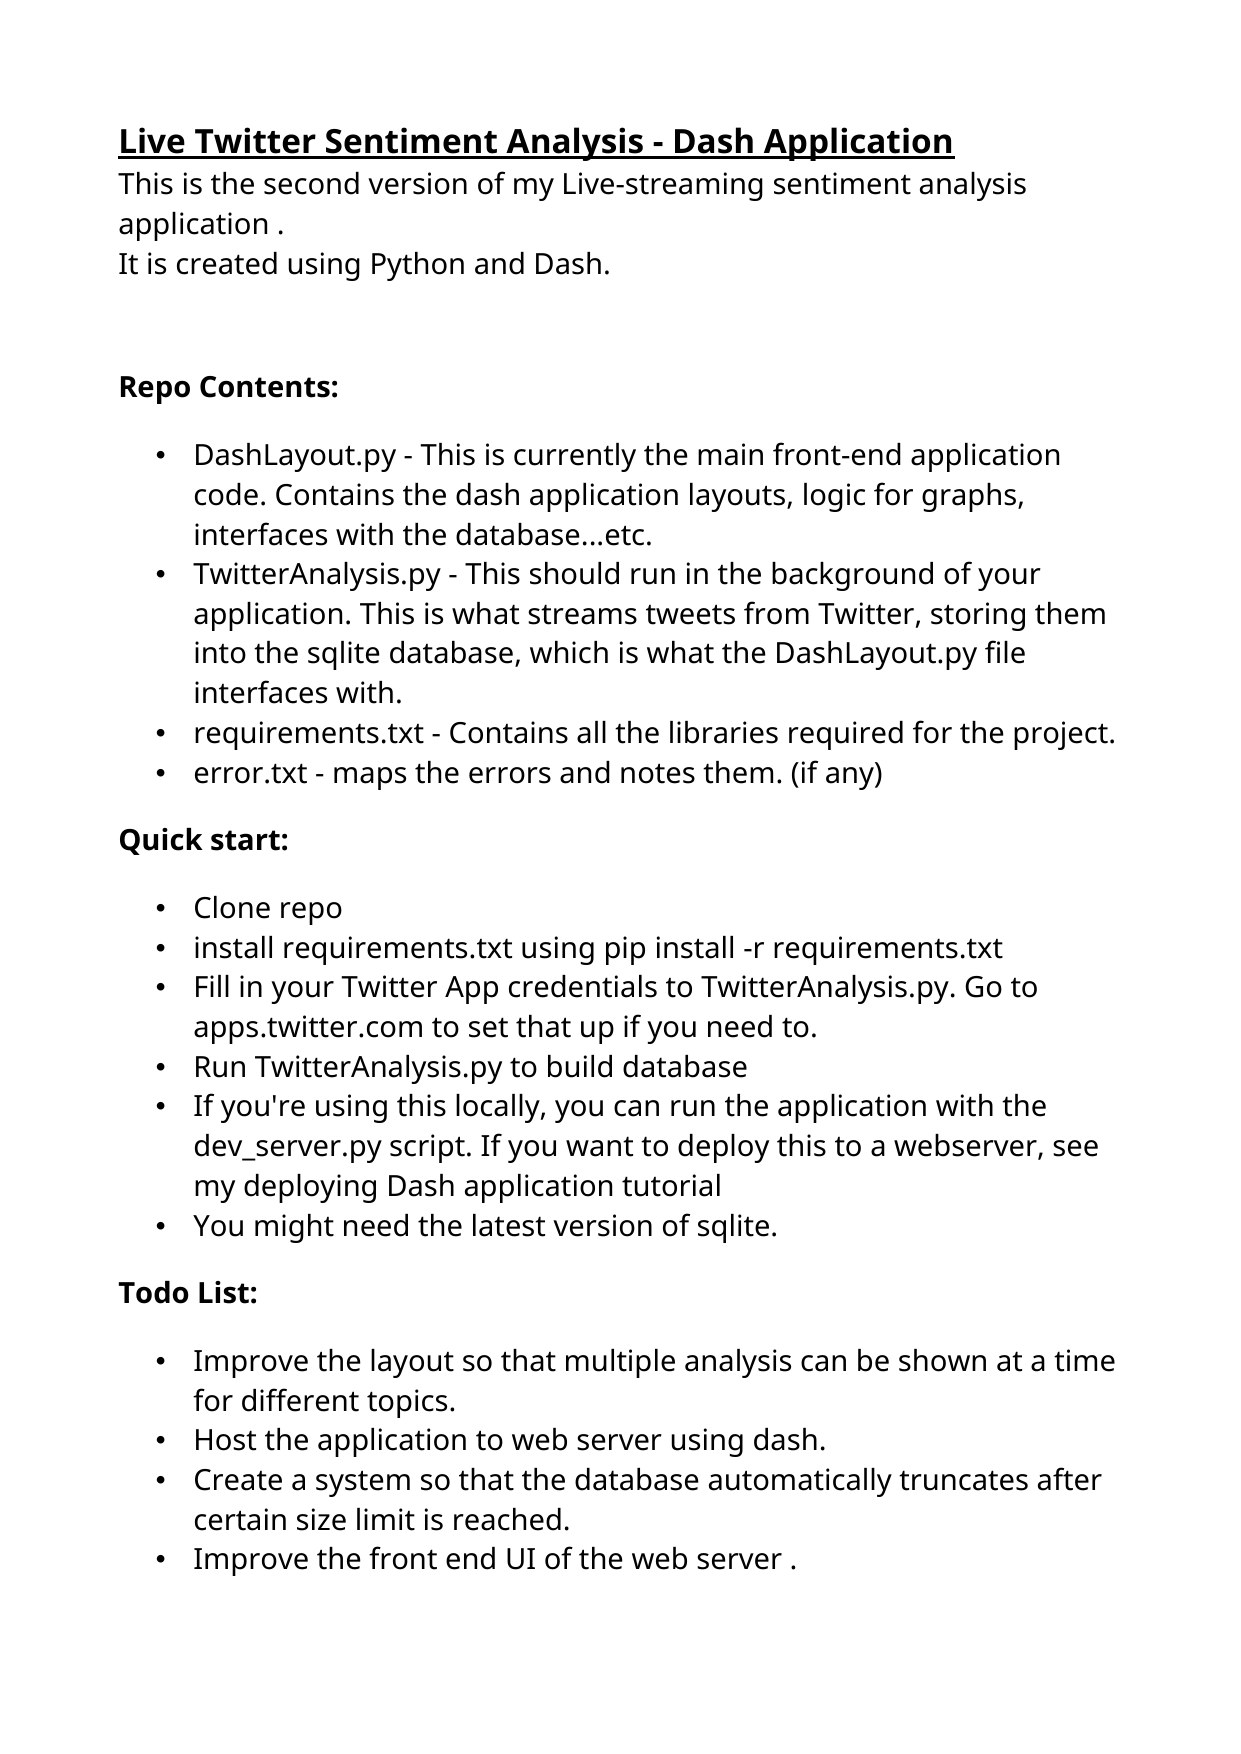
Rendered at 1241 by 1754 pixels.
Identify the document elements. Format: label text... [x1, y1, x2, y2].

list DashLayout.py - This is currently the main front-end application code. Contains the dash application layouts, logic for graphs, interfaces with the database...etc. [156, 434, 1122, 553]
list Run TwitterAnalysis.py to build database [156, 1046, 1122, 1086]
list requirements.txt - Contains all the libraries required for the project. [156, 712, 1122, 752]
text Quick start: [118, 819, 1122, 859]
text Live Twitter Sentiment Analysis - Dash Application [118, 118, 1122, 163]
list install requirements.txt using pip install -r requirements.txt [156, 927, 1122, 967]
text Todo List: [118, 1272, 1122, 1312]
text Repo Contents: [118, 367, 1122, 406]
list Improve the layout so that multiple analysis can be shown at a time for different topics. [156, 1340, 1122, 1419]
list TwitterAnalysis.py - This should run in the background of your application. This is what streams tweets from Twitter, storing them into the sqlite database, which is what the DashLayout.py file interfaces with. [156, 553, 1122, 712]
list Fill in your Twitter App credentials to TwitterAnalysis.py. Go to apps.twitter.com to set that up if you need to. [156, 967, 1122, 1046]
list Host the application to web server using dash. [156, 1419, 1122, 1459]
list You might need the latest version of sqlite. [156, 1205, 1122, 1244]
list Create a system so that the database automatically truncates after certain size limit is reached. [156, 1459, 1122, 1539]
list If you're using this locally, you can run the application with the dev_server.py script. If you want to deploy this to a webserver, see my deploying Dash application tutorial [156, 1086, 1122, 1205]
list error.txt - maps the errors and notes them. (if any) [156, 752, 1122, 792]
list Clone repo [156, 887, 1122, 927]
text It is created using Python and Dash. [118, 243, 1122, 283]
text This is the second version of my Live-streaming sentiment analysis application . [118, 163, 1122, 243]
list Improve the front end UI of the web server . [156, 1539, 1122, 1578]
